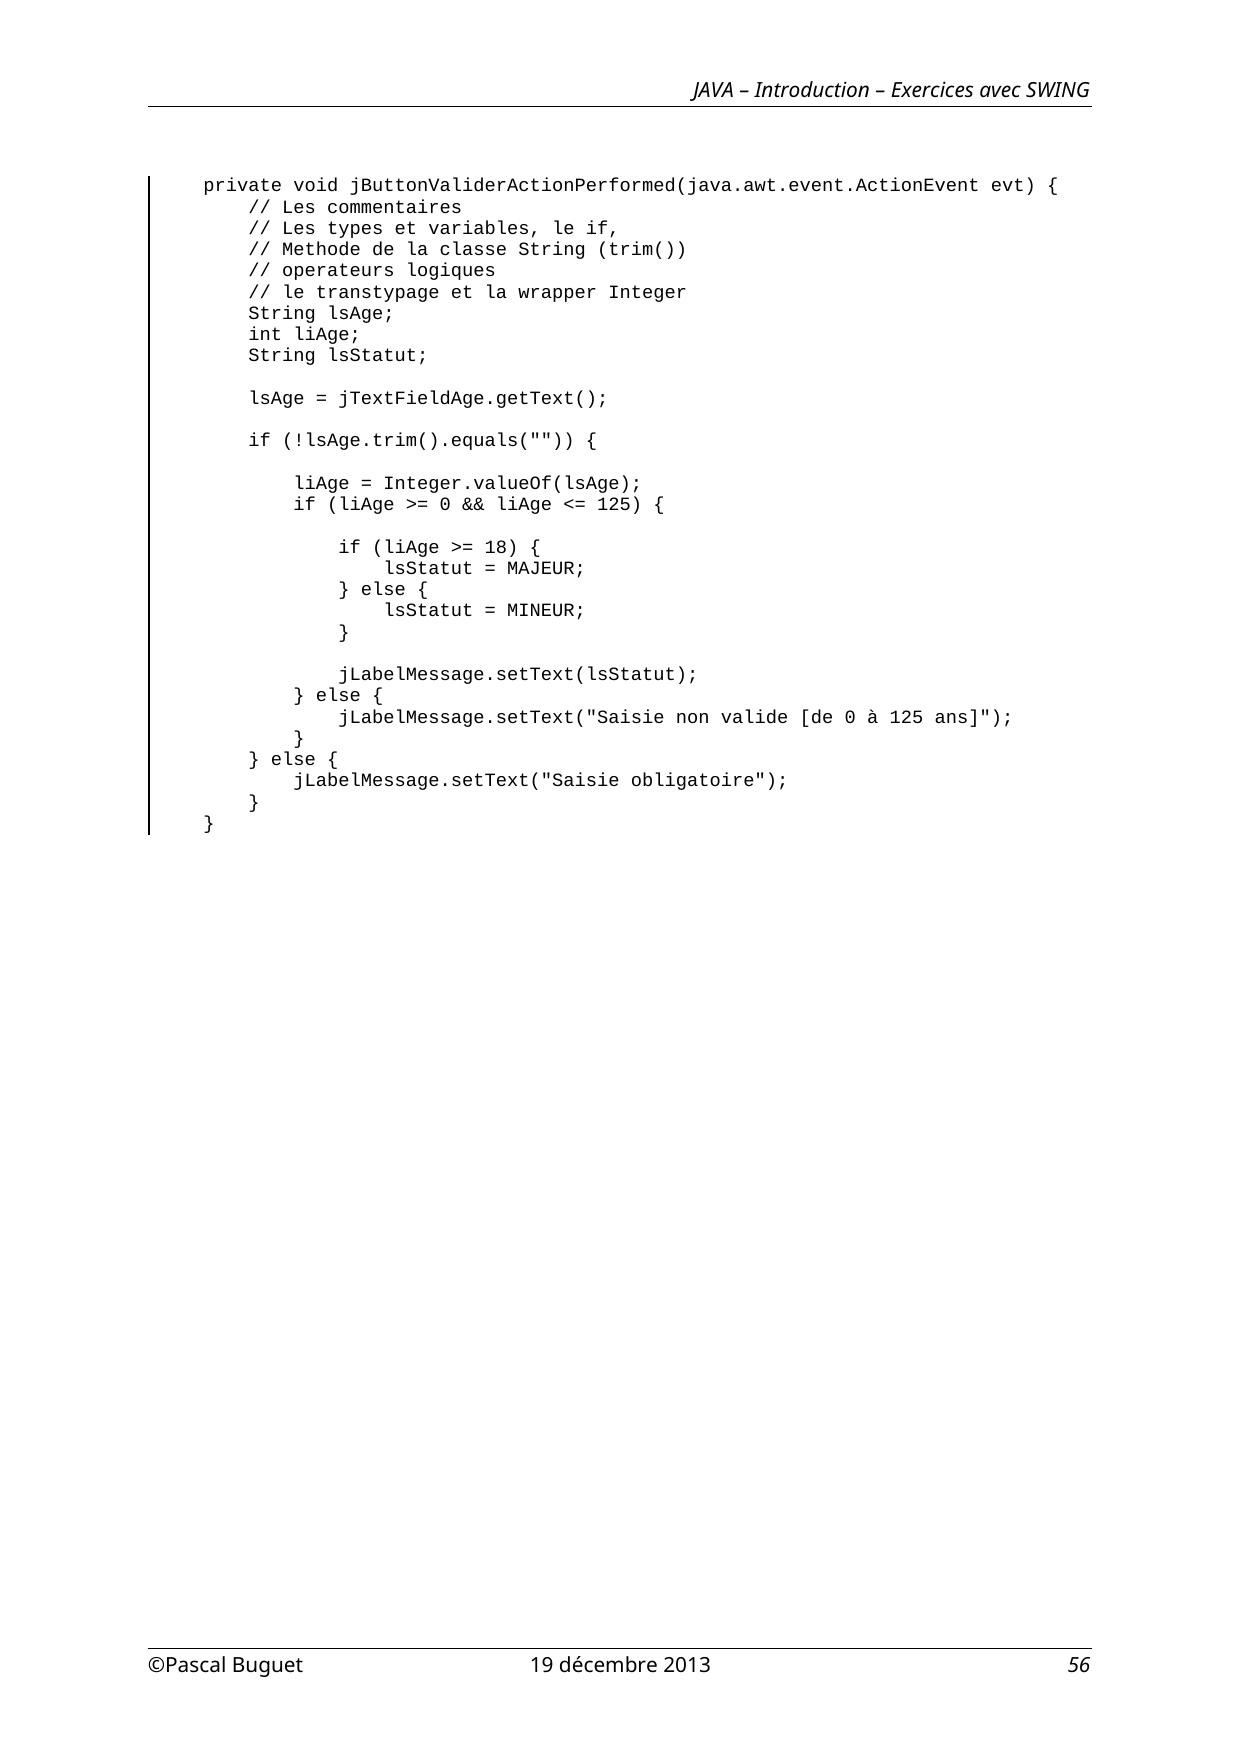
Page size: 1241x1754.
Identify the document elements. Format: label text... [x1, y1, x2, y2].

text } [150, 622, 1092, 644]
text } [150, 814, 1092, 835]
text jLabelMessage.setText("Saisie obligatoire"); [150, 771, 1092, 792]
text if (liAge >= 0 && liAge <= 125) { [150, 495, 1092, 516]
text private void jButtonValiderActionPerformed(java.awt.event.ActionEvent evt) { [150, 176, 1092, 197]
text liAge = Integer.valueOf(lsAge); [150, 474, 1092, 495]
text lsAge = jTextFieldAge.getText(); [150, 389, 1092, 410]
text int liAge; [150, 325, 1092, 346]
text } else { [150, 686, 1092, 707]
text lsStatut = MAJEUR; [150, 559, 1092, 580]
text // le transtypage et la wrapper Integer [150, 282, 1092, 304]
text jLabelMessage.setText(lsStatut); [150, 665, 1092, 686]
text // operateurs logiques [150, 261, 1092, 282]
text } [150, 792, 1092, 814]
text } else { [150, 750, 1092, 771]
text jLabelMessage.setText("Saisie non valide [de 0 à 125 ans]"); [150, 707, 1092, 729]
text String lsAge; [150, 304, 1092, 325]
text // Methode de la classe String (trim()) [150, 240, 1092, 261]
text String lsStatut; [150, 346, 1092, 367]
text lsStatut = MINEUR; [150, 601, 1092, 622]
text if (liAge >= 18) { [150, 537, 1092, 559]
text } else { [150, 580, 1092, 601]
text } [150, 729, 1092, 750]
text if (!lsAge.trim().equals("")) { [150, 431, 1092, 452]
text // Les commentaires [150, 197, 1092, 219]
text // Les types et variables, le if, [150, 219, 1092, 240]
